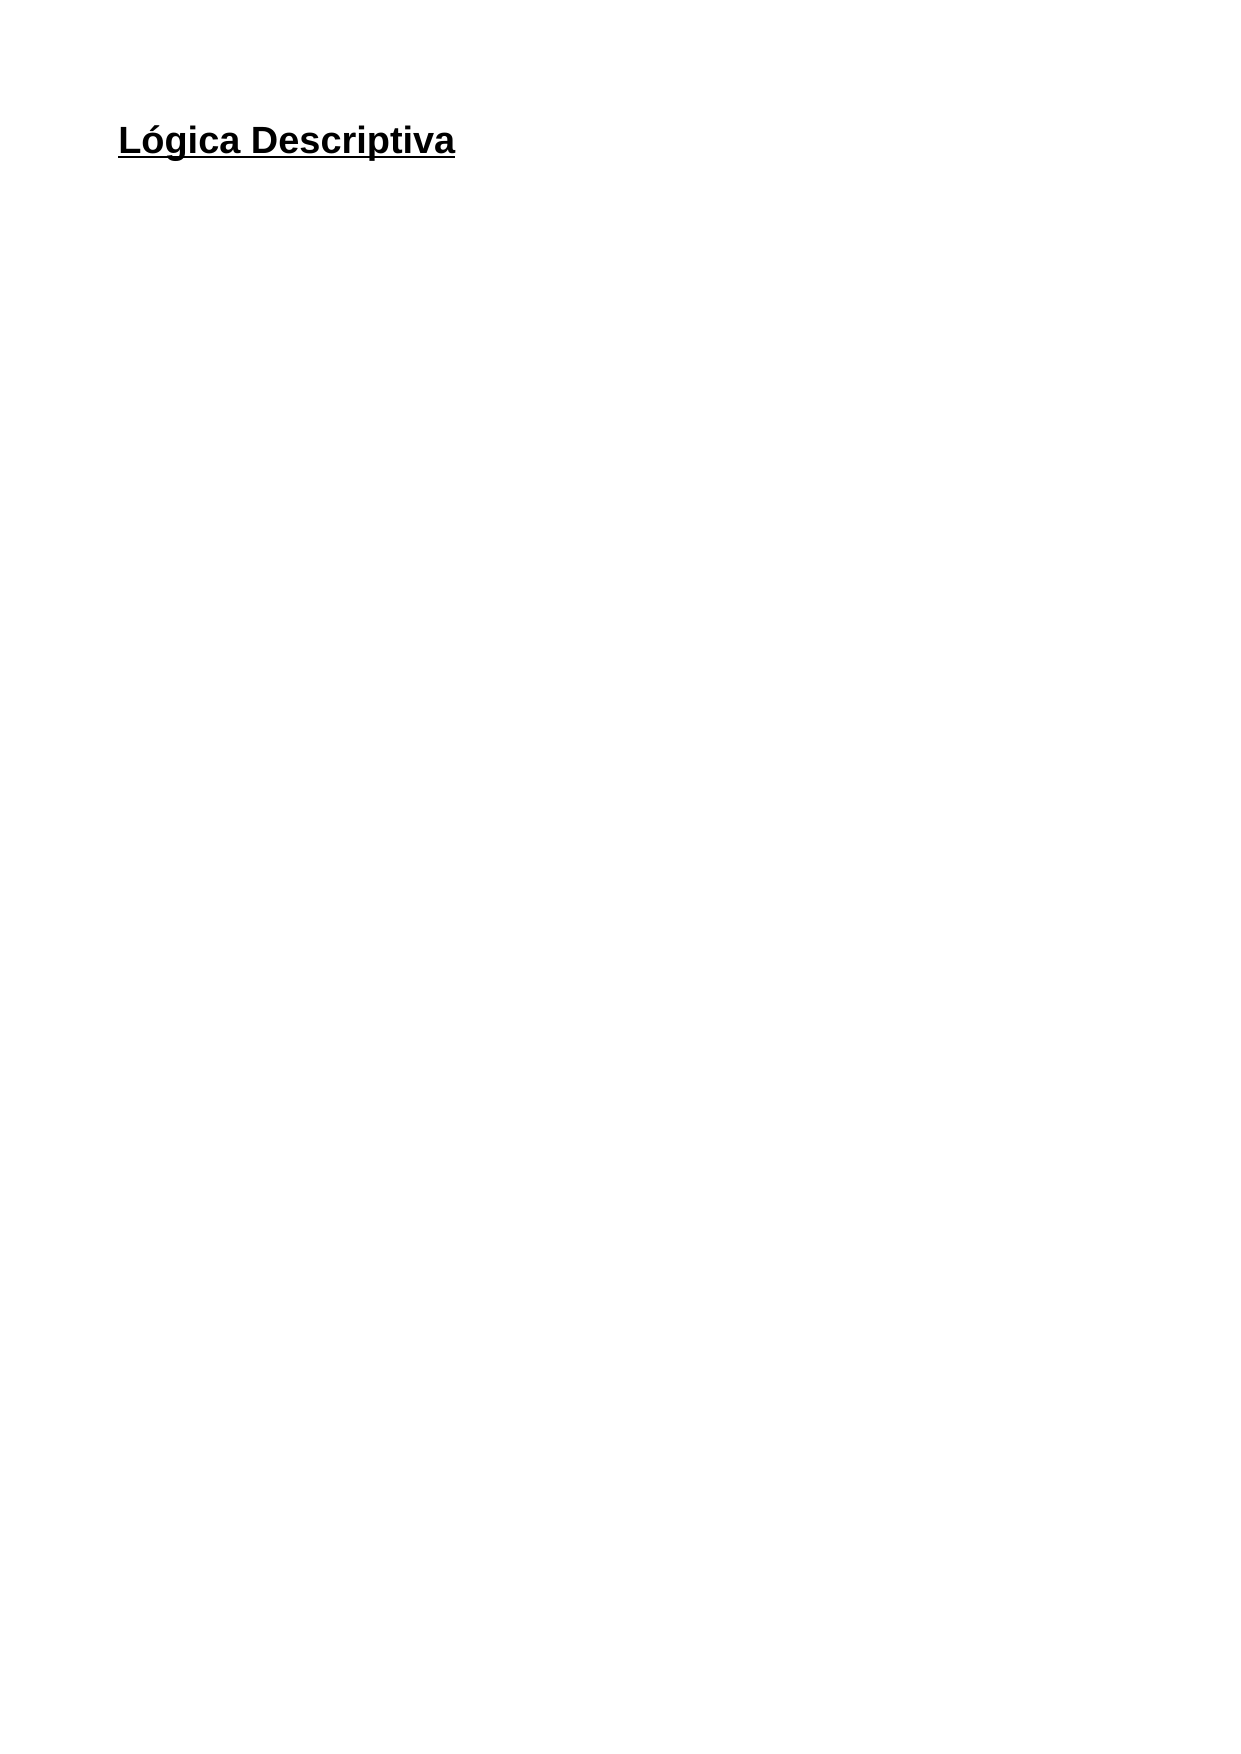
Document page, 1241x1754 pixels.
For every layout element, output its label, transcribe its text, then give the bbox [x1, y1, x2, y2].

subtitle Lógica Descriptiva [118, 118, 1122, 162]
